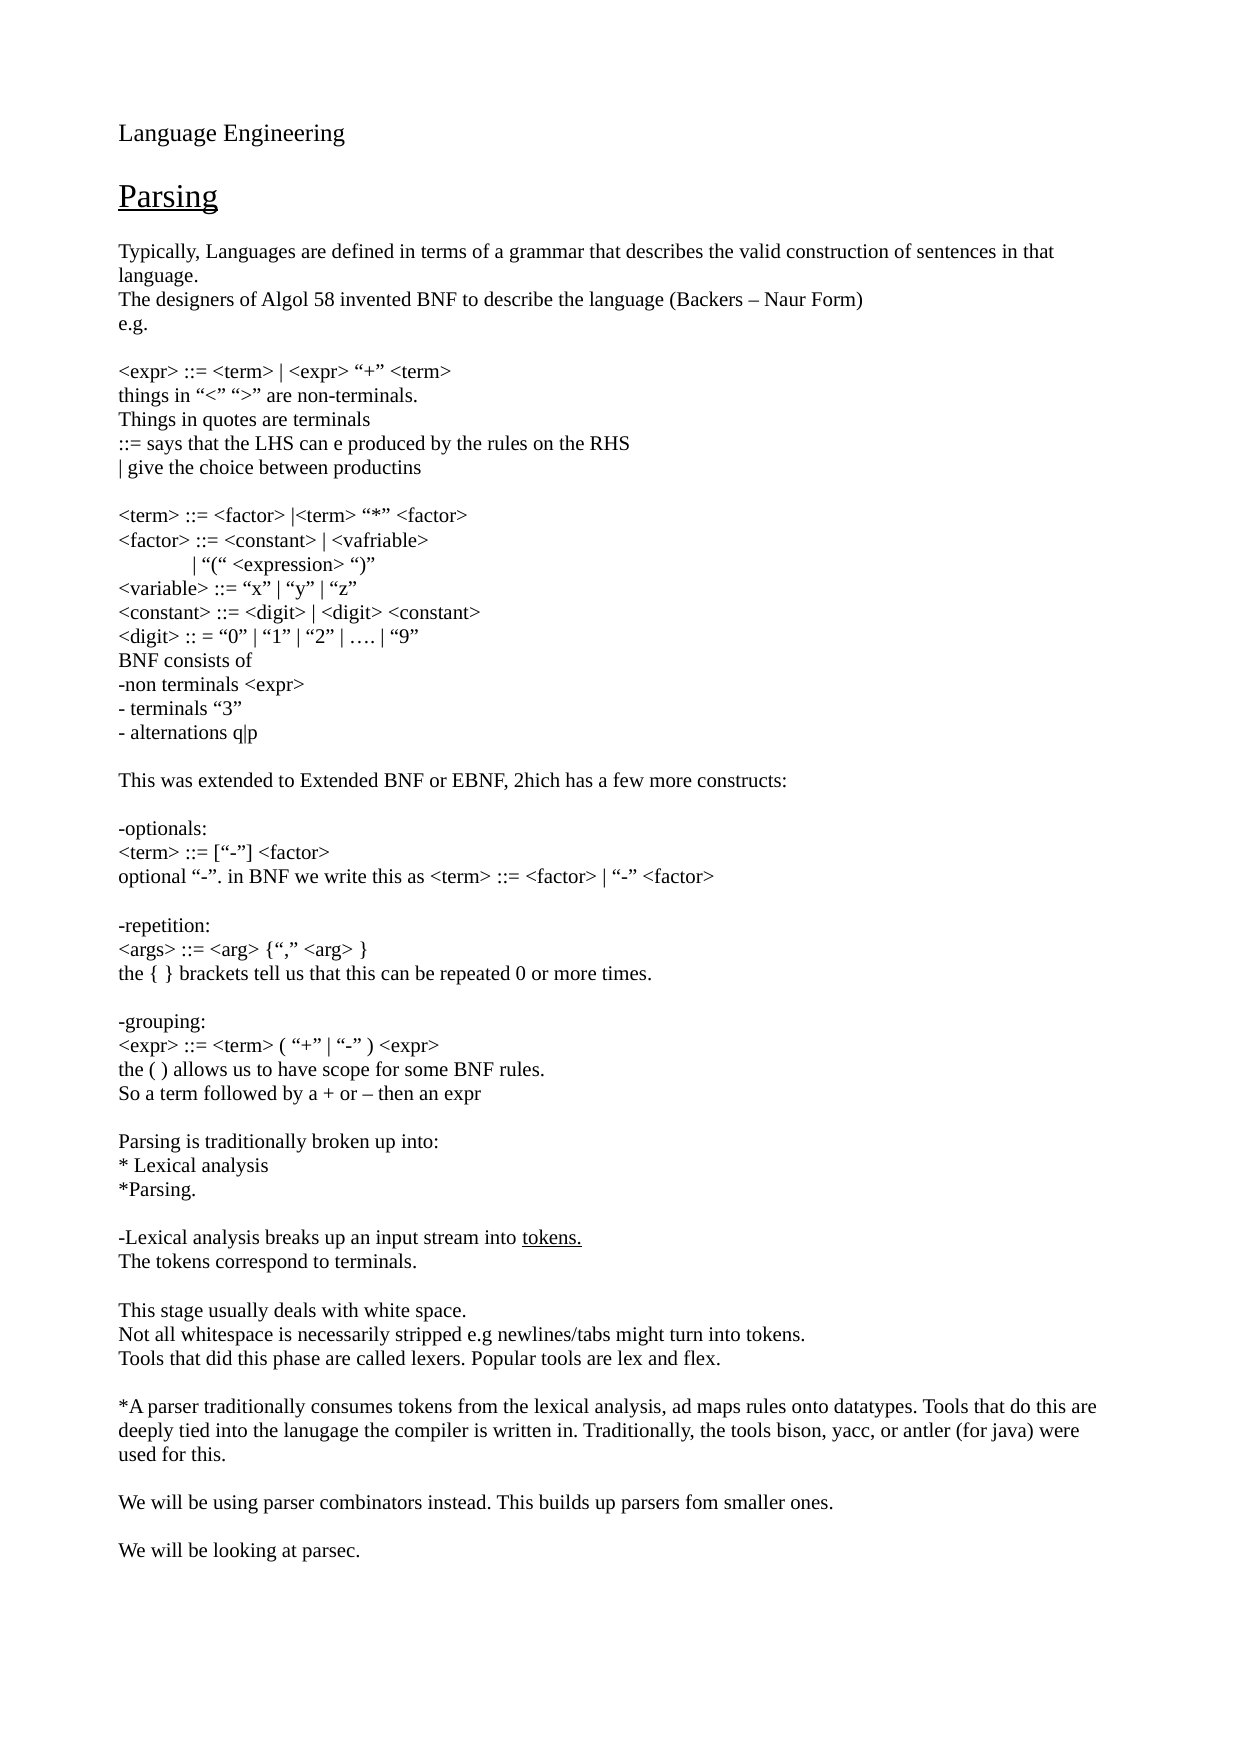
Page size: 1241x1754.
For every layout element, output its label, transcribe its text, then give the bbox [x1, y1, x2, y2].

text The designers of Algol 58 invented BNF to describe the language (Backers – Naur Form) [118, 287, 1122, 311]
text Parsing is traditionally broken up into: [118, 1129, 1122, 1153]
text Typically, Languages are defined in terms of a grammar that describes the valid construction of sentences in that language. [118, 239, 1122, 287]
text - alternations q|p [118, 720, 1122, 744]
text Tools that did this phase are called lexers. Popular tools are lex and flex. [118, 1346, 1122, 1370]
text - terminals “3” [118, 696, 1122, 720]
text optional “-”. in BNF we write this as <term> ::= <factor> | “-” <factor> [118, 864, 1122, 888]
text <term> ::= <factor> |<term> “*” <factor> [118, 503, 1122, 527]
text <constant> ::= <digit> | <digit> <constant> [118, 600, 1122, 624]
text e.g. [118, 311, 1122, 335]
text The tokens correspond to terminals. [118, 1249, 1122, 1273]
text This was extended to Extended BNF or EBNF, 2hich has a few more constructs: [118, 768, 1122, 816]
text Things in quotes are terminals [118, 407, 1122, 431]
text | “(“ <expression> “)” [118, 552, 1122, 576]
text -repetition: <args> ::= <arg> {“,” <arg> } [118, 912, 1122, 961]
text the ( ) allows us to have scope for some BNF rules. [118, 1057, 1122, 1081]
text <variable> ::= “x” | “y” | “z” [118, 576, 1122, 600]
text things in “<” “>” are non-terminals. [118, 383, 1122, 407]
text We will be using parser combinators instead. This builds up parsers fom smaller ones. [118, 1490, 1122, 1514]
text Not all whitespace is necessarily stripped e.g newlines/tabs might turn into tokens. [118, 1322, 1122, 1346]
text BNF consists of [118, 648, 1122, 672]
text | give the choice between productins [118, 455, 1122, 479]
text <expr> ::= <term> ( “+” | “-” ) <expr> [118, 1033, 1122, 1057]
text * Lexical analysis [118, 1153, 1122, 1177]
text *A parser traditionally consumes tokens from the lexical analysis, ad maps rules onto datatypes. Tools that do this are deeply tied into the lanugage the compiler is written in. Traditionally, the tools bison, yacc, or antler (for java) were used for this. [118, 1394, 1122, 1466]
text Parsing [118, 176, 1122, 215]
text <expr> ::= <term> | <expr> “+” <term> [118, 359, 1122, 383]
text the { } brackets tell us that this can be repeated 0 or more times. [118, 961, 1122, 985]
text This stage usually deals with white space. [118, 1297, 1122, 1322]
text <factor> ::= <constant> | <vafriable> [118, 527, 1122, 552]
text <digit> :: = “0” | “1” | “2” | …. | “9” [118, 624, 1122, 648]
text -non terminals <expr> [118, 672, 1122, 696]
text ::= says that the LHS can e produced by the rules on the RHS [118, 431, 1122, 455]
text -optionals: [118, 816, 1122, 840]
text <term> ::= [“-”] <factor> [118, 840, 1122, 864]
text *Parsing. [118, 1177, 1122, 1201]
text So a term followed by a + or – then an expr [118, 1081, 1122, 1105]
text We will be looking at parsec. [118, 1538, 1122, 1562]
text -grouping: [118, 1009, 1122, 1033]
text -Lexical analysis breaks up an input stream into tokens. [118, 1225, 1122, 1249]
